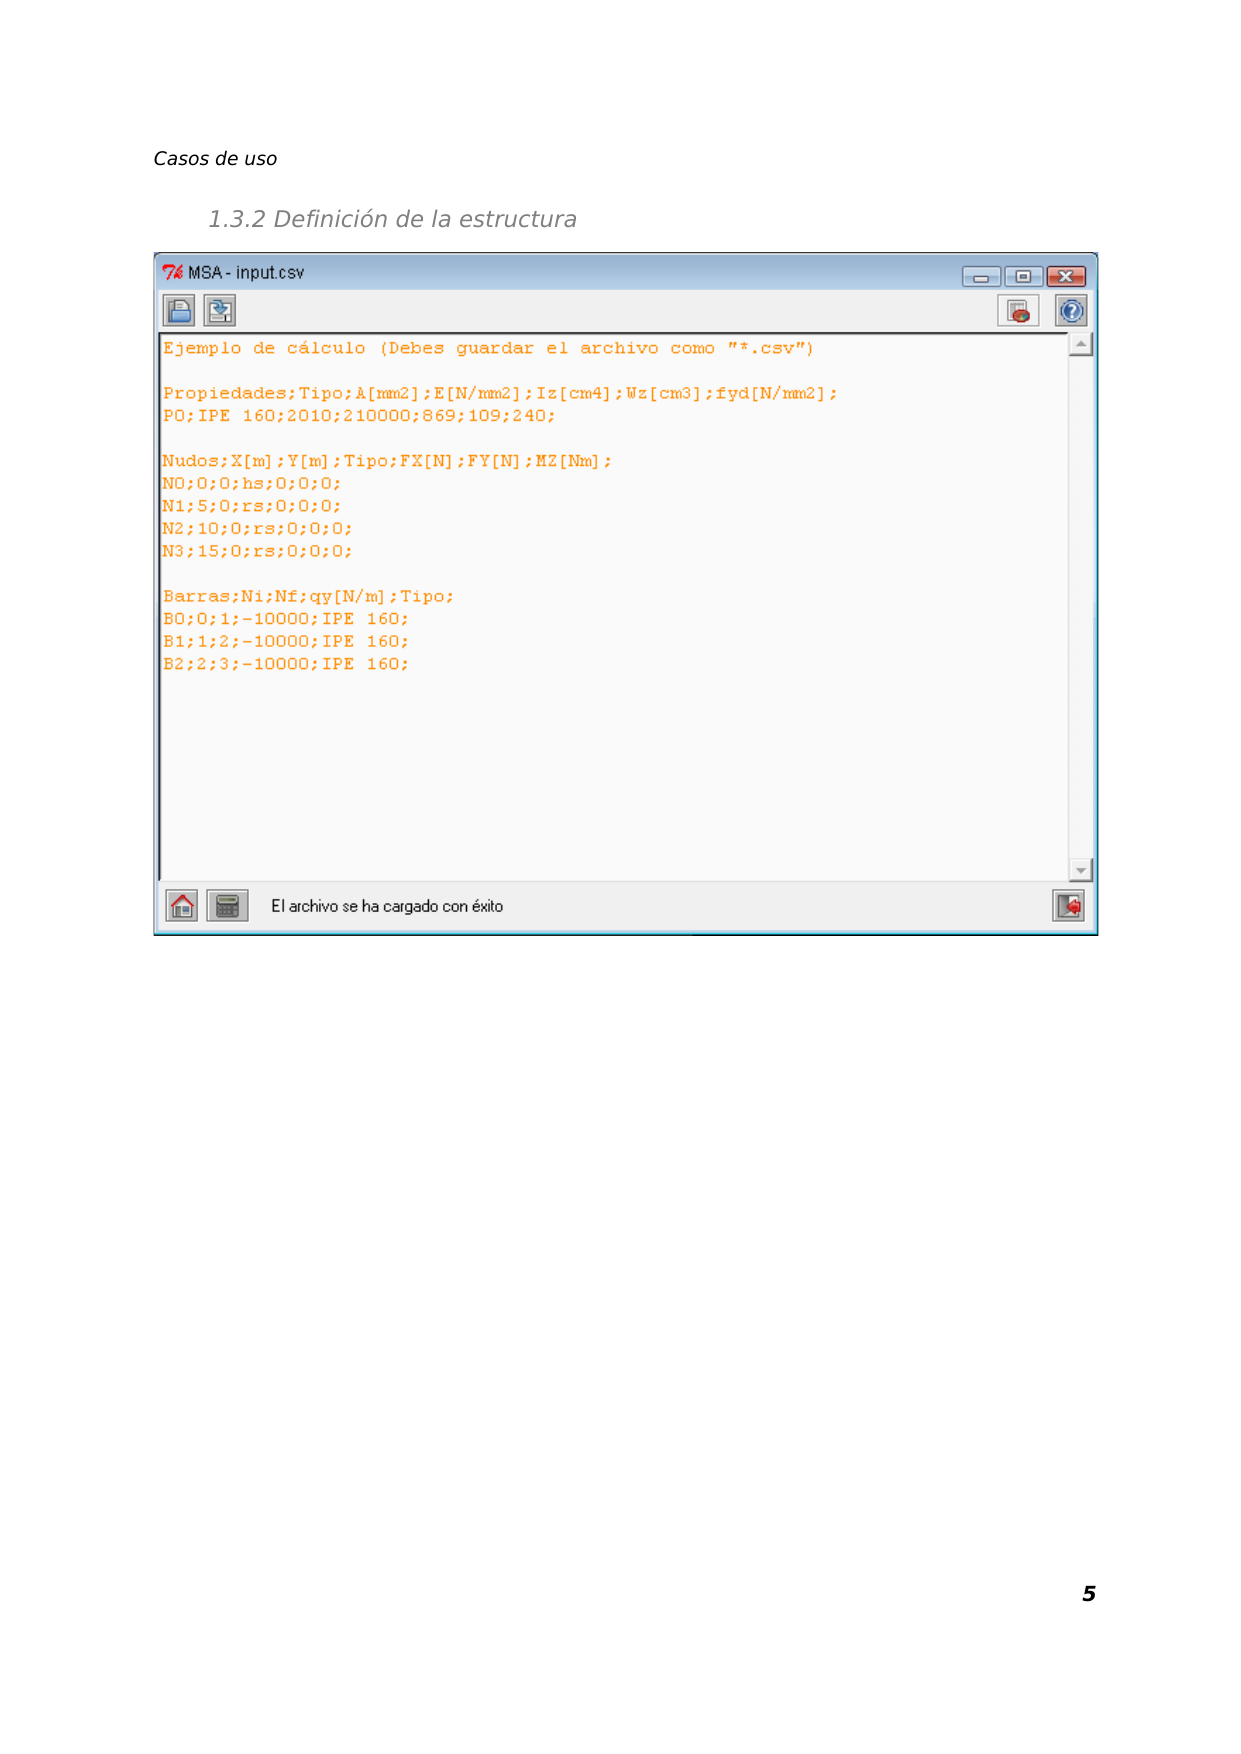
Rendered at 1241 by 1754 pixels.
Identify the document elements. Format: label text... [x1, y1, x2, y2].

picture [153, 252, 1099, 936]
subtitle Definición de la estructura [153, 207, 1098, 233]
